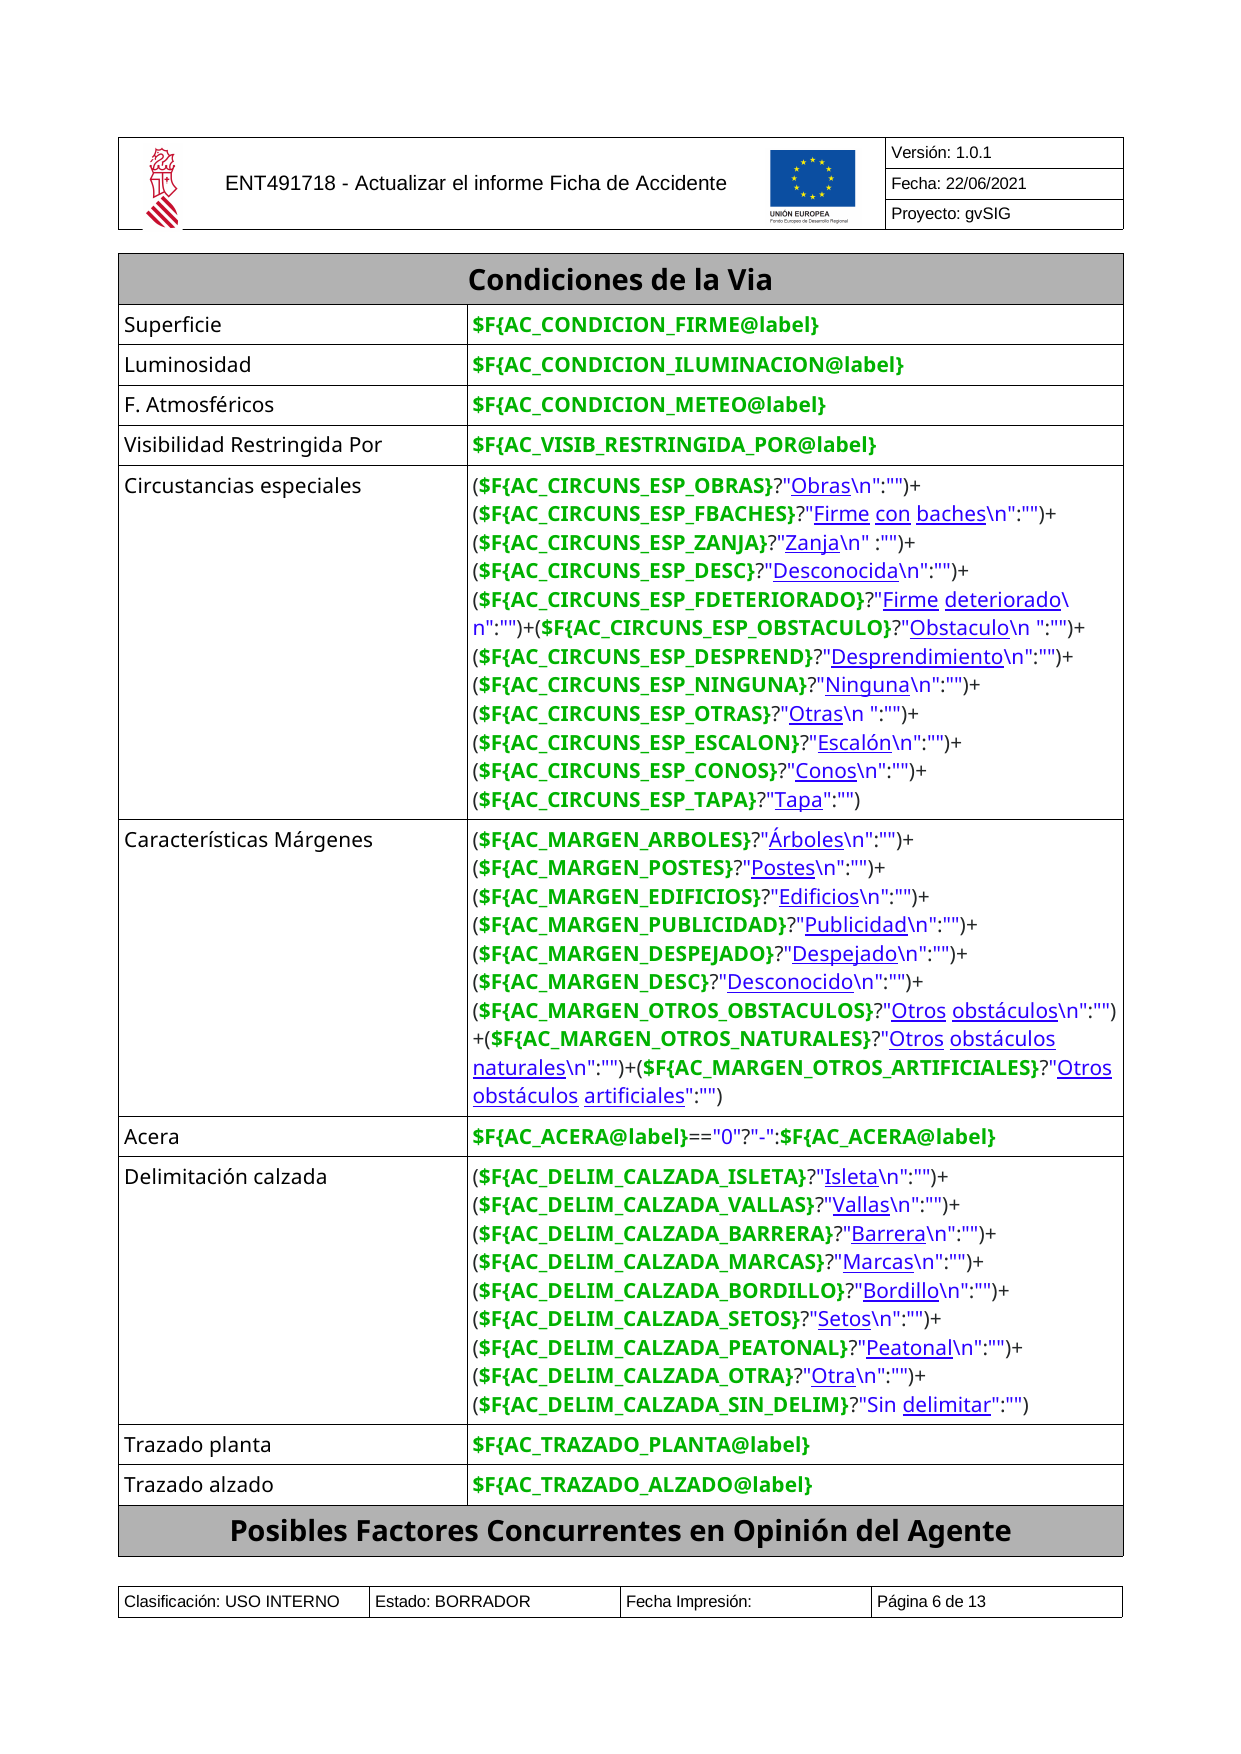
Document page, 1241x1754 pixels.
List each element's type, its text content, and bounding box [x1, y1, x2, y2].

table_cell $F{AC_CONDICION_ILUMINACION@label} [468, 345, 1123, 384]
table_cell Acera [119, 1117, 467, 1156]
table_cell $F{AC_TRAZADO_PLANTA@label} [468, 1425, 1123, 1464]
picture [142, 143, 183, 232]
table_cell $F{AC_CONDICION_FIRME@label} [468, 305, 1123, 344]
table_cell Visibilidad Restringida Por [119, 426, 467, 465]
table_cell ($F{AC_DELIM_CALZADA_ISLETA}?"Isleta\n":"")+($F{AC_DELIM_CALZADA_VALLAS}?"Vallas\n":"")+($F{AC_DELIM_CALZADA_BARRERA}?"Barrera\n":"")+($F{AC_DELIM_CALZADA_MARCAS}?"Marcas\n":"")+($F{AC_DELIM_CALZADA_BORDILLO}?"Bordillo\n":"")+($F{AC_DELIM_CALZADA_SETOS}?"Setos\n":"")+($F{AC_DELIM_CALZADA_PEATONAL}?"Peatonal\n":"")+($F{AC_DELIM_CALZADA_OTRA}?"Otra\n":"")+($F{AC_DELIM_CALZADA_SIN_DELIM}?"Sin delimitar":"") [468, 1157, 1123, 1424]
table_cell $F{AC_CONDICION_METEO@label} [468, 386, 1123, 424]
picture [764, 148, 862, 227]
table_cell Posibles Factores Concurrentes en Opinión del Agente [119, 1506, 1123, 1556]
table_cell Condiciones de la Via [119, 254, 1123, 304]
table_cell $F{AC_ACERA@label}=="0"?"-":$F{AC_ACERA@label} [468, 1117, 1123, 1156]
table_cell Trazado planta [119, 1425, 467, 1464]
table_cell Luminosidad [119, 345, 467, 384]
table_cell $F{AC_TRAZADO_ALZADO@label} [468, 1465, 1123, 1504]
table_cell ($F{AC_MARGEN_ARBOLES}?"Árboles\n":"")+($F{AC_MARGEN_POSTES}?"Postes\n":"")+($F{AC_MARGEN_EDIFICIOS}?"Edificios\n":"")+($F{AC_MARGEN_PUBLICIDAD}?"Publicidad\n":"")+($F{AC_MARGEN_DESPEJADO}?"Despejado\n":"")+($F{AC_MARGEN_DESC}?"Desconocido\n":"")+($F{AC_MARGEN_OTROS_OBSTACULOS}?"Otros obstáculos\n":"")+($F{AC_MARGEN_OTROS_NATURALES}?"Otros obstáculos naturales\n":"")+($F{AC_MARGEN_OTROS_ARTIFICIALES}?"Otros obstáculos artificiales":"") [468, 820, 1123, 1116]
table_cell F. Atmosféricos [119, 386, 467, 424]
table_cell Características Márgenes [119, 820, 467, 1116]
table_cell Circustancias especiales [119, 466, 467, 819]
table_cell Delimitación calzada [119, 1157, 467, 1424]
table_cell Superficie [119, 305, 467, 344]
table_cell ($F{AC_CIRCUNS_ESP_OBRAS}?"Obras\n":"")+($F{AC_CIRCUNS_ESP_FBACHES}?"Firme con baches\n":"")+($F{AC_CIRCUNS_ESP_ZANJA}?"Zanja\n" :"")+($F{AC_CIRCUNS_ESP_DESC}?"Desconocida\n":"")+($F{AC_CIRCUNS_ESP_FDETERIORADO}?"Firme deteriorado\n":"")+($F{AC_CIRCUNS_ESP_OBSTACULO}?"Obstaculo\n ":"")+($F{AC_CIRCUNS_ESP_DESPREND}?"Desprendimiento\n":"")+($F{AC_CIRCUNS_ESP_NINGUNA}?"Ninguna\n":"")+($F{AC_CIRCUNS_ESP_OTRAS}?"Otras\n ":"")+($F{AC_CIRCUNS_ESP_ESCALON}?"Escalón\n":"")+($F{AC_CIRCUNS_ESP_CONOS}?"Conos\n":"")+($F{AC_CIRCUNS_ESP_TAPA}?"Tapa":"") [468, 466, 1123, 819]
table_cell $F{AC_VISIB_RESTRINGIDA_POR@label} [468, 426, 1123, 465]
table_cell Trazado alzado [119, 1465, 467, 1504]
